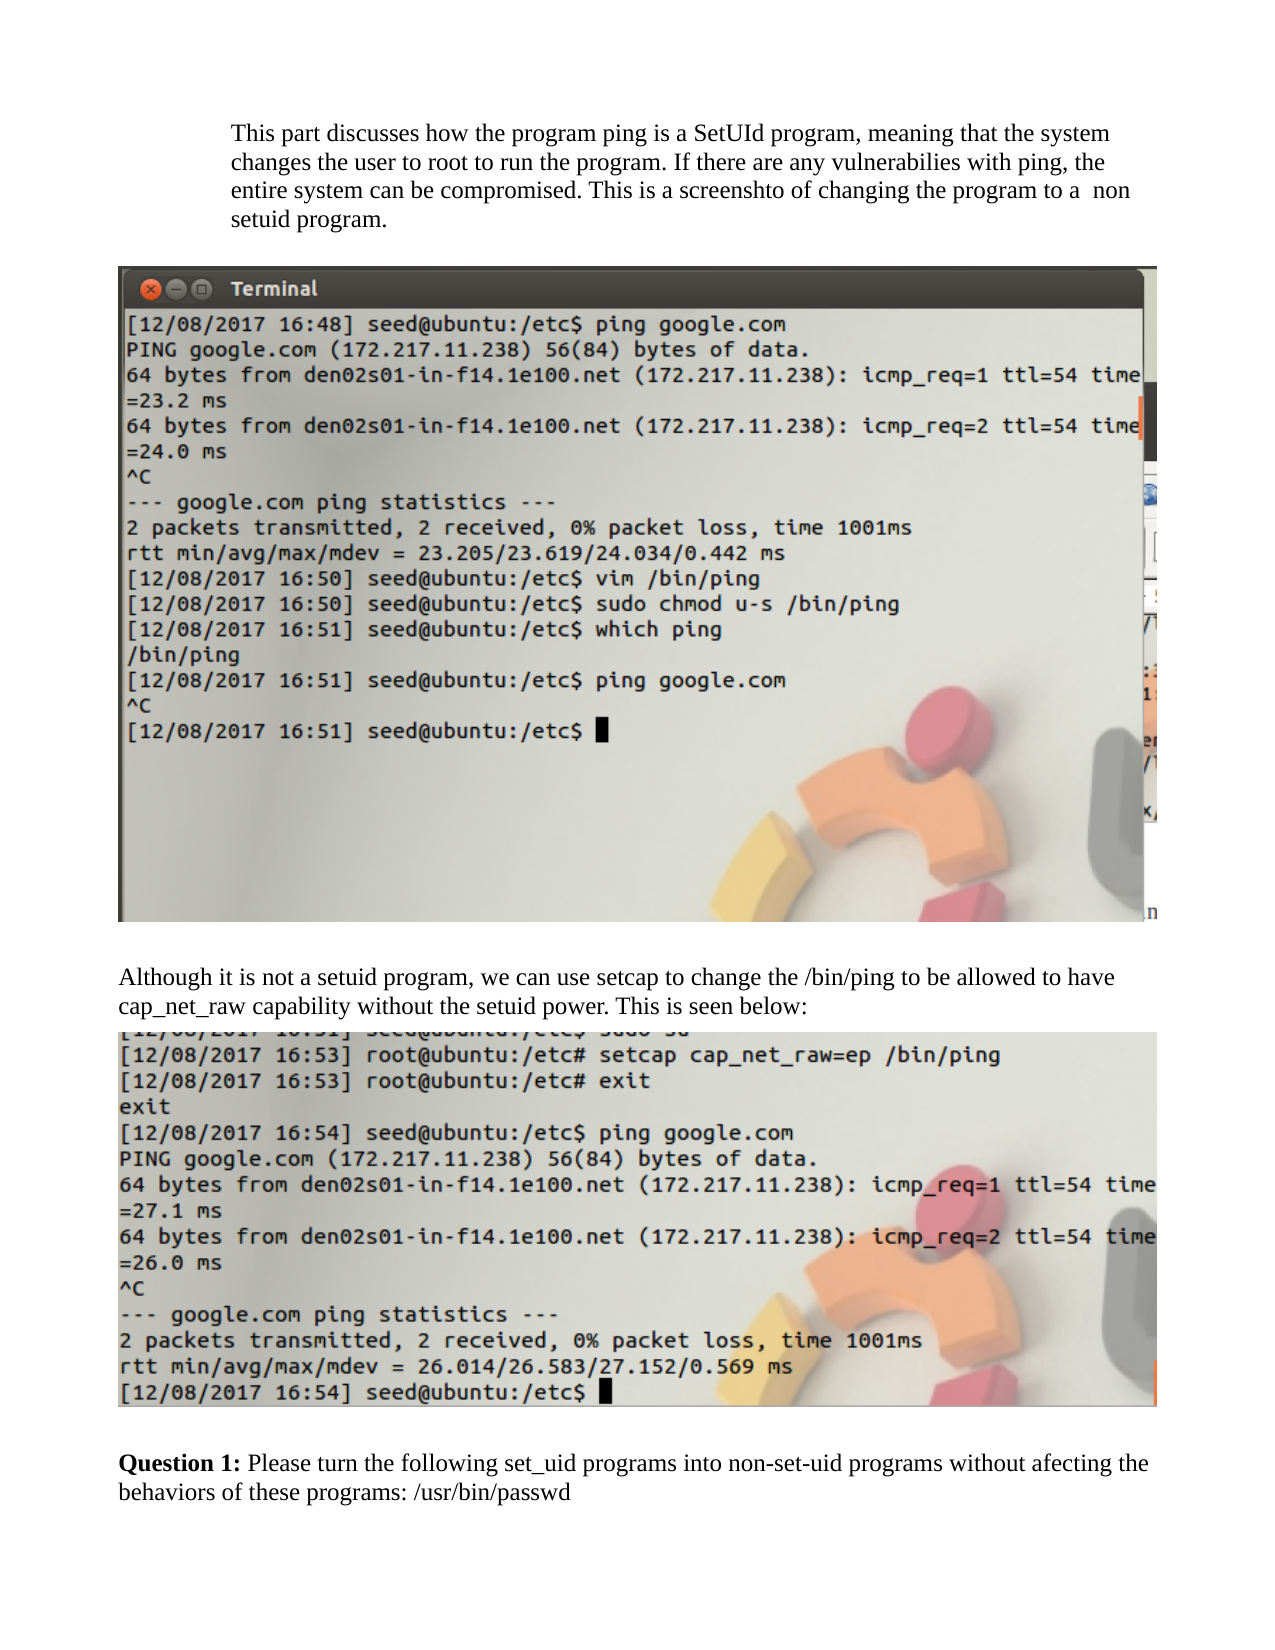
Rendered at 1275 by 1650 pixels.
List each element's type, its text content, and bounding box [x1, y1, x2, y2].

picture [118, 266, 1157, 922]
text Although it is not a setuid program, we can use setcap to change the /bin/ping to be allowed to have cap_net_raw capability without the setuid power. This is seen below: [118, 962, 1157, 1020]
picture [118, 1032, 1157, 1407]
text Question 1: Please turn the following set_uid programs into non-set-uid programs without afecting the behaviors of these programs: /usr/bin/passwd [118, 1448, 1157, 1506]
list This part discusses how the program ping is a SetUId program, meaning that the system changes the user to root to run the program. If there are any vulnerabilies with ping, the entire system can be compromised. This is a screenshto of changing the program to a non setuid program. [193, 118, 1157, 233]
